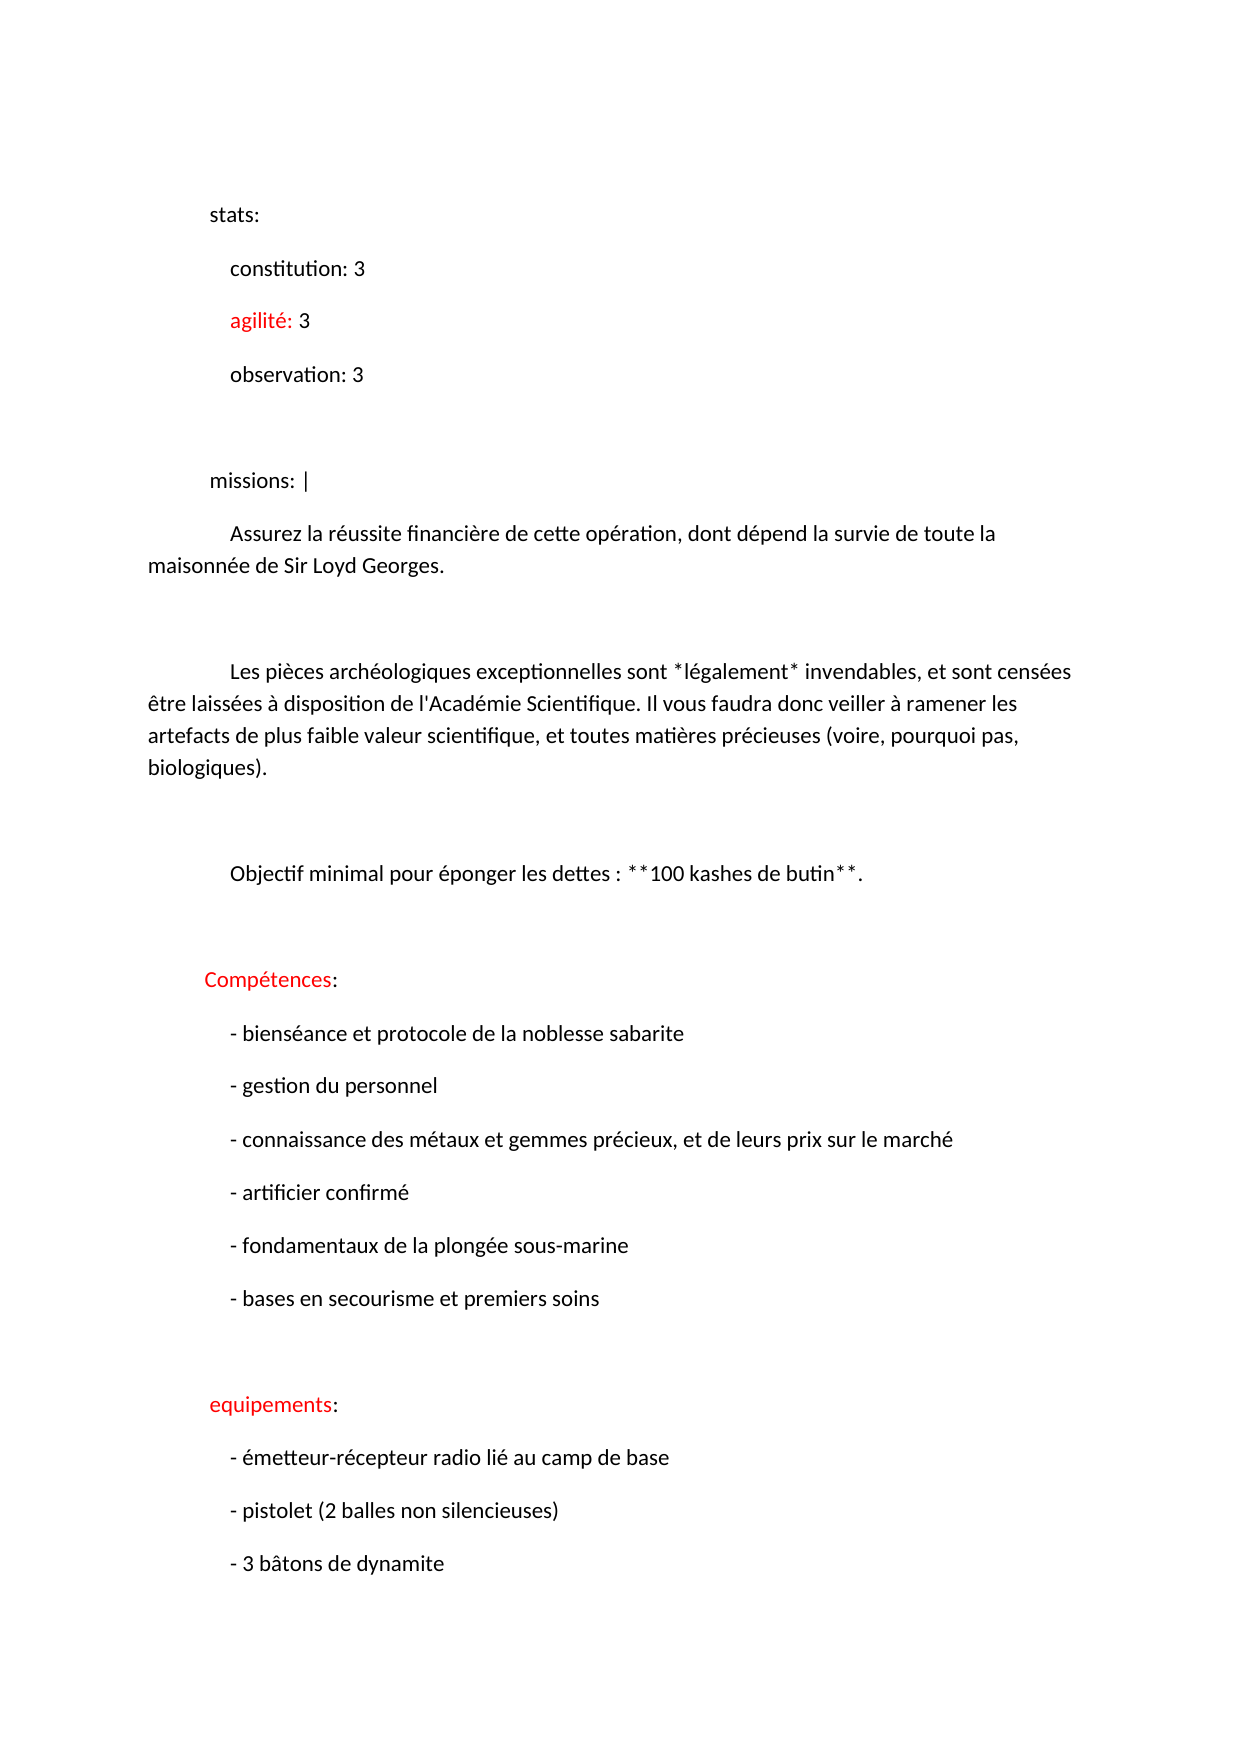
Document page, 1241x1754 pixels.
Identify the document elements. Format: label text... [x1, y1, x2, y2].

text - fondamentaux de la plongée sous-marine [148, 1231, 1093, 1259]
text observation: 3 [148, 360, 1093, 388]
text - 3 bâtons de dynamite [148, 1549, 1093, 1577]
text Les pièces archéologiques exceptionnelles sont *légalement* invendables, et sont censées être laissées à disposition de l'Académie Scientifique. Il vous faudra donc veiller à ramener les artefacts de plus faible valeur scientifique, et toutes matières précieuses (voire, pourquoi pas, biologiques). [148, 657, 1093, 782]
text - artificier confirmé [148, 1178, 1093, 1206]
text Assurez la réussite financière de cette opération, dont dépend la survie de toute la maisonnée de Sir Loyd Georges. [148, 519, 1093, 579]
text - bases en secourisme et premiers soins [148, 1284, 1093, 1312]
text agilité: 3 [148, 307, 1093, 335]
text - pistolet (2 balles non silencieuses) [148, 1496, 1093, 1524]
text - émetteur-récepteur radio lié au camp de base [148, 1443, 1093, 1471]
text - gestion du personnel [148, 1072, 1093, 1100]
text Objectif minimal pour éponger les dettes : **100 kashes de butin**. [148, 859, 1093, 888]
text - bienséance et protocole de la noblesse sabarite [148, 1019, 1093, 1047]
text equipements: [148, 1390, 1093, 1418]
text missions: | [148, 466, 1093, 494]
text - connaissance des métaux et gemmes précieux, et de leurs prix sur le marché [148, 1125, 1093, 1153]
text constitution: 3 [148, 254, 1093, 282]
text Compétences: [148, 966, 1093, 994]
text stats: [148, 201, 1093, 229]
